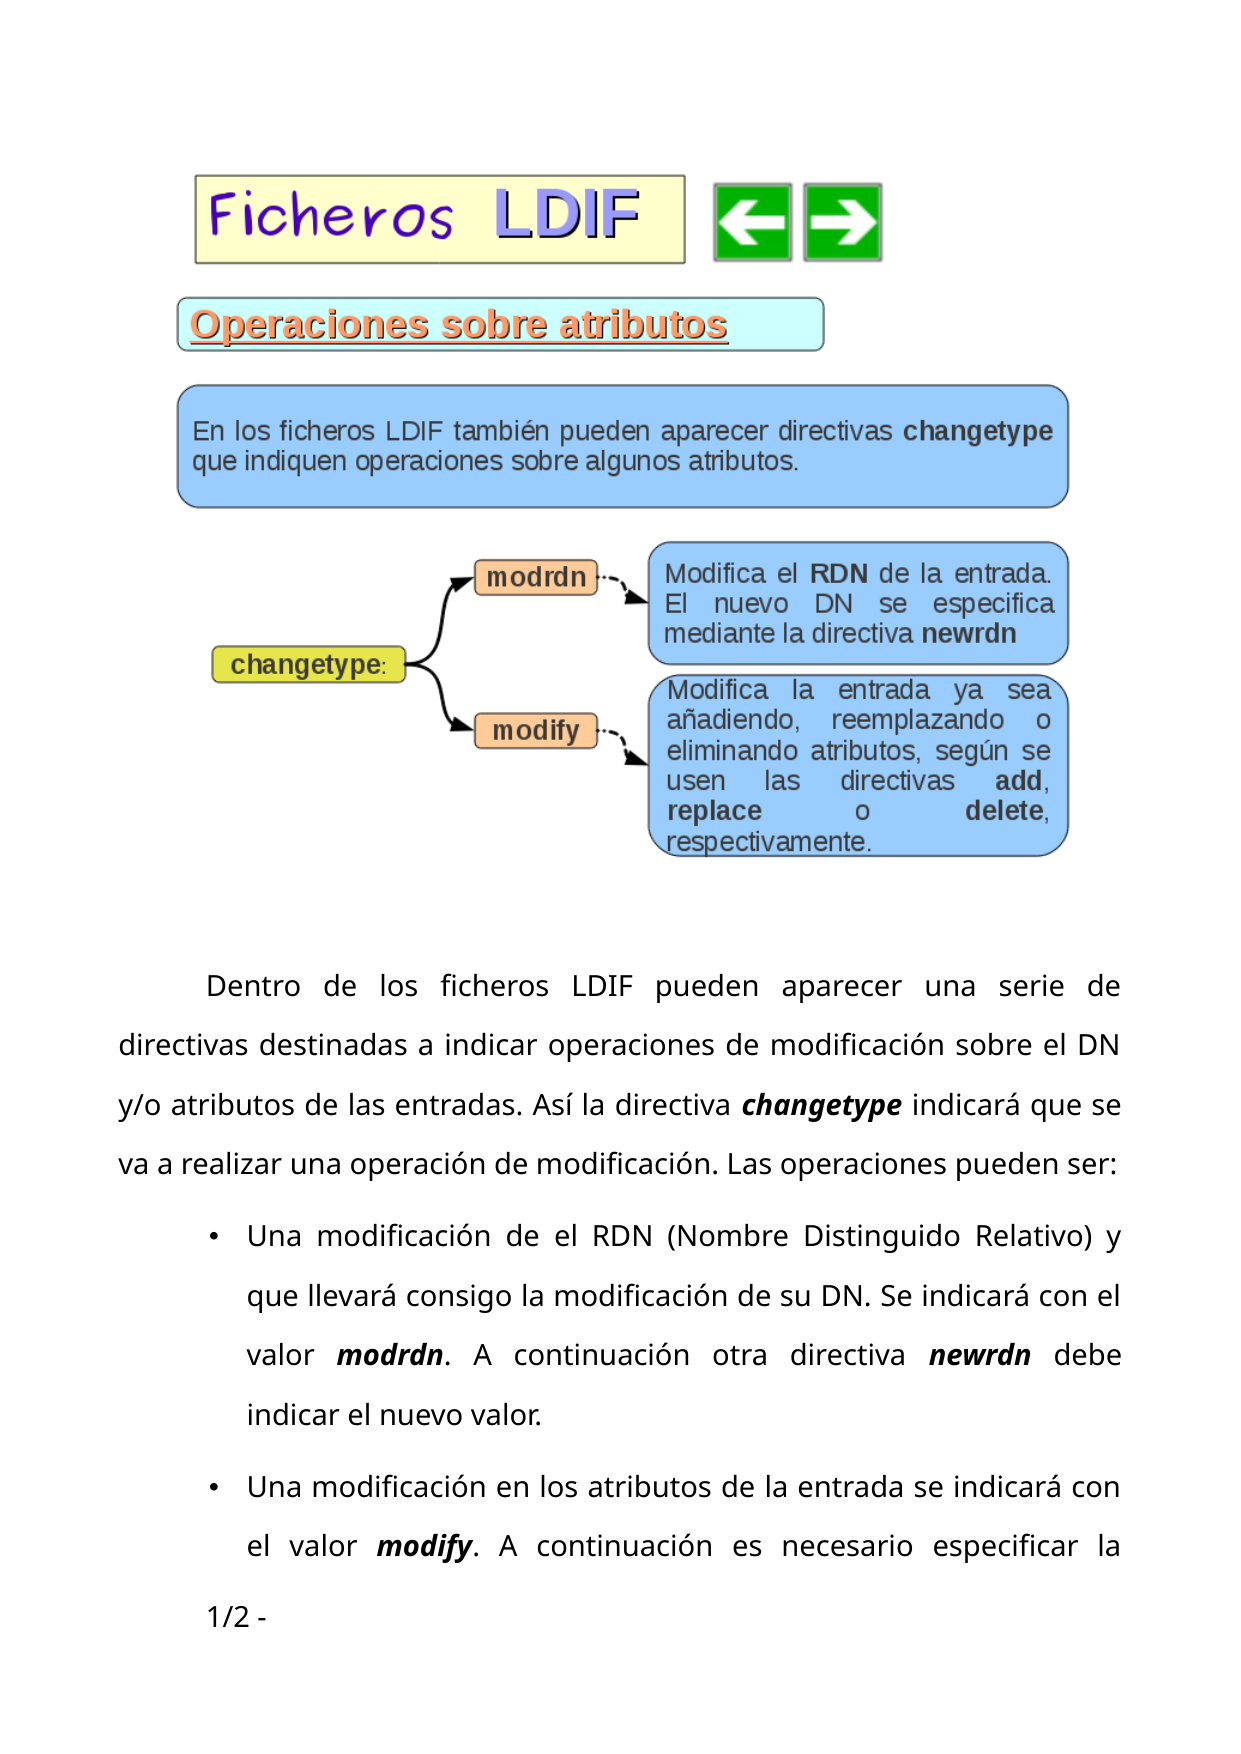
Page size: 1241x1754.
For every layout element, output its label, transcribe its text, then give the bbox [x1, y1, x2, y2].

text Dentro de los ficheros LDIF pueden aparecer una serie de directivas destinadas a indicar operaciones de modificación sobre el DN y/o atributos de las entradas. Así la directiva changetype indicará que se va a realizar una operación de modificación. Las operaciones pueden ser: [118, 965, 1122, 1183]
list Una modificación de el RDN (Nombre Distinguido Relativo) y que llevará consigo la modificación de su DN. Se indicará con el valor modrdn. A continuación otra directiva newrdn debe indicar el nuevo valor. [209, 1216, 1122, 1434]
list Una modificación en los atributos de la entrada se indicará con el valor modify. A continuación es necesario especificar la [209, 1466, 1122, 1565]
picture [143, 141, 1121, 874]
